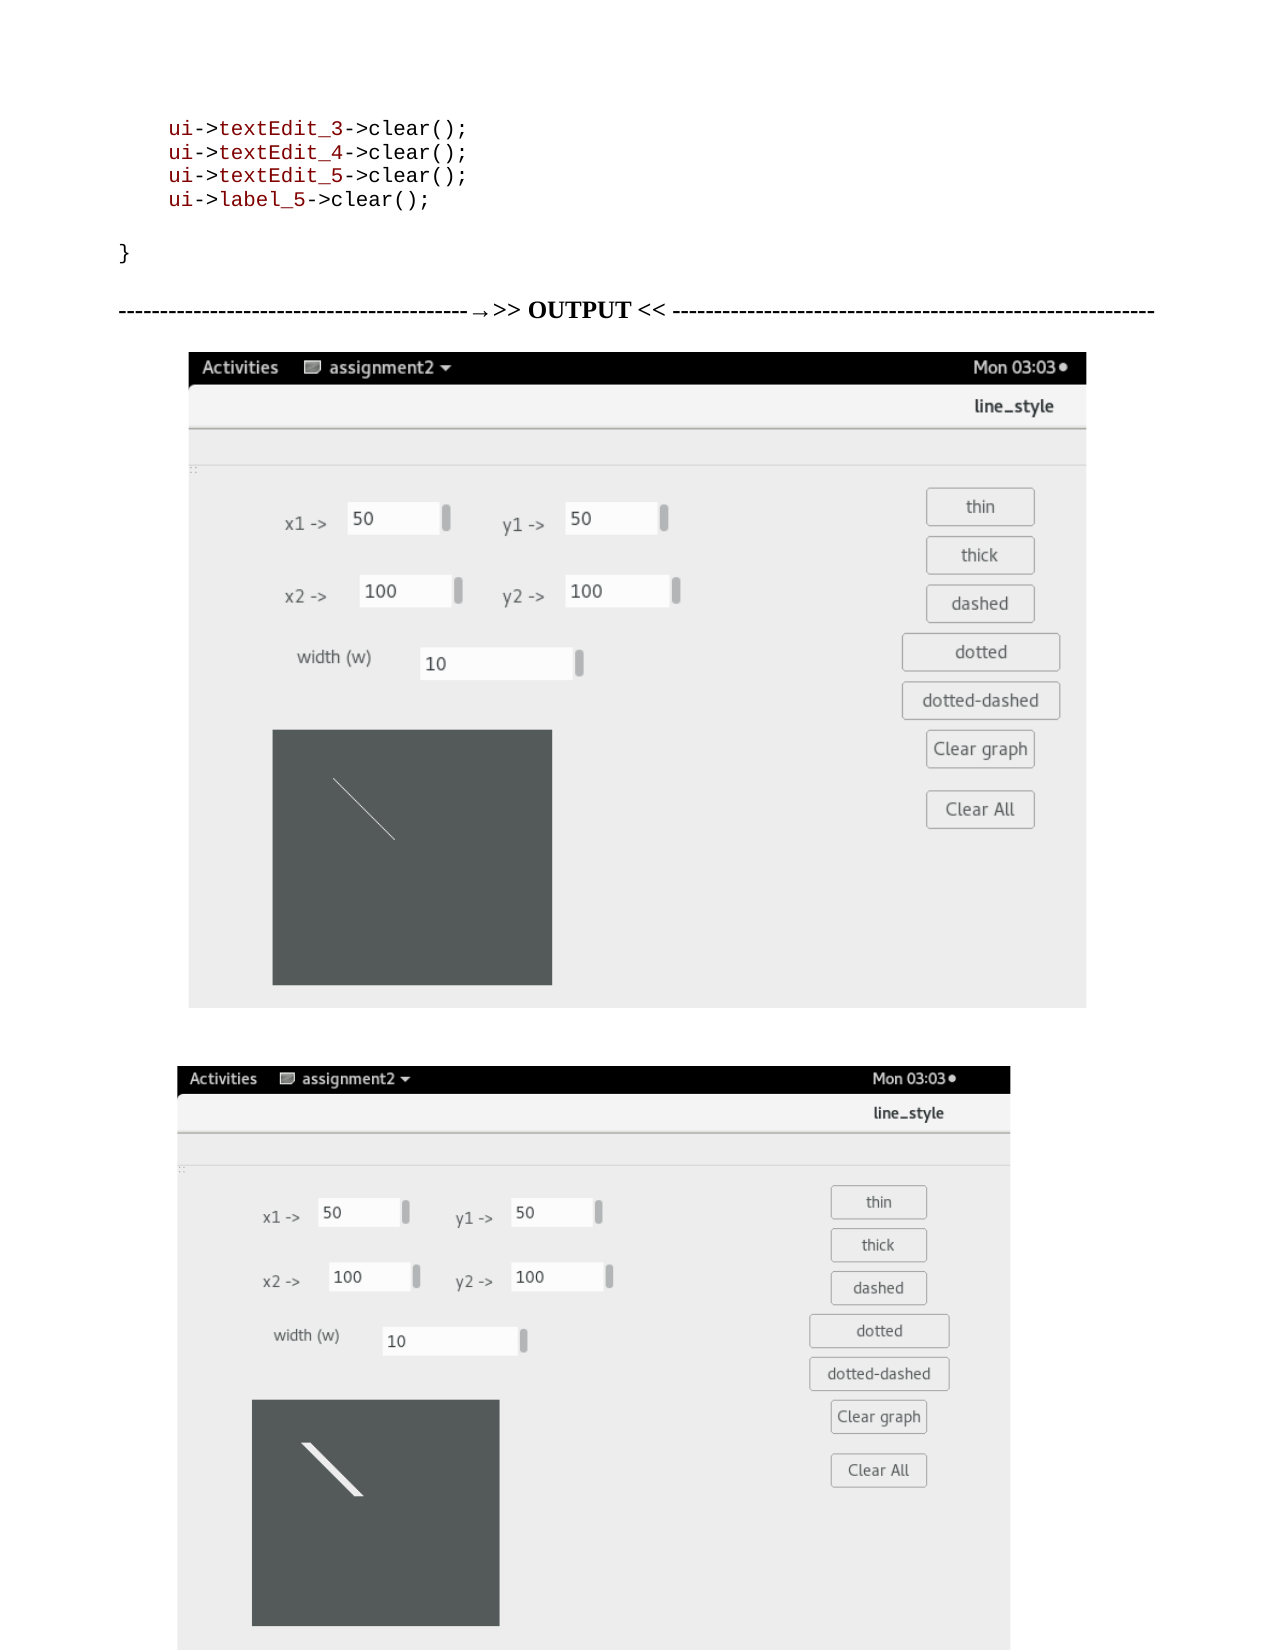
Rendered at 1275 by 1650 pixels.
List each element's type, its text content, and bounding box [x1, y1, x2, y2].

text ui->textEdit_4->clear(); [118, 142, 1157, 165]
text ------------------------------------------→>> OUTPUT << ---------------------------------------------------------- [118, 295, 1157, 324]
text } [118, 242, 1157, 266]
text ui->textEdit_5->clear(); [118, 165, 1157, 189]
text ui->textEdit_3->clear(); [118, 118, 1157, 142]
text ui->label_5->clear(); [118, 189, 1157, 213]
